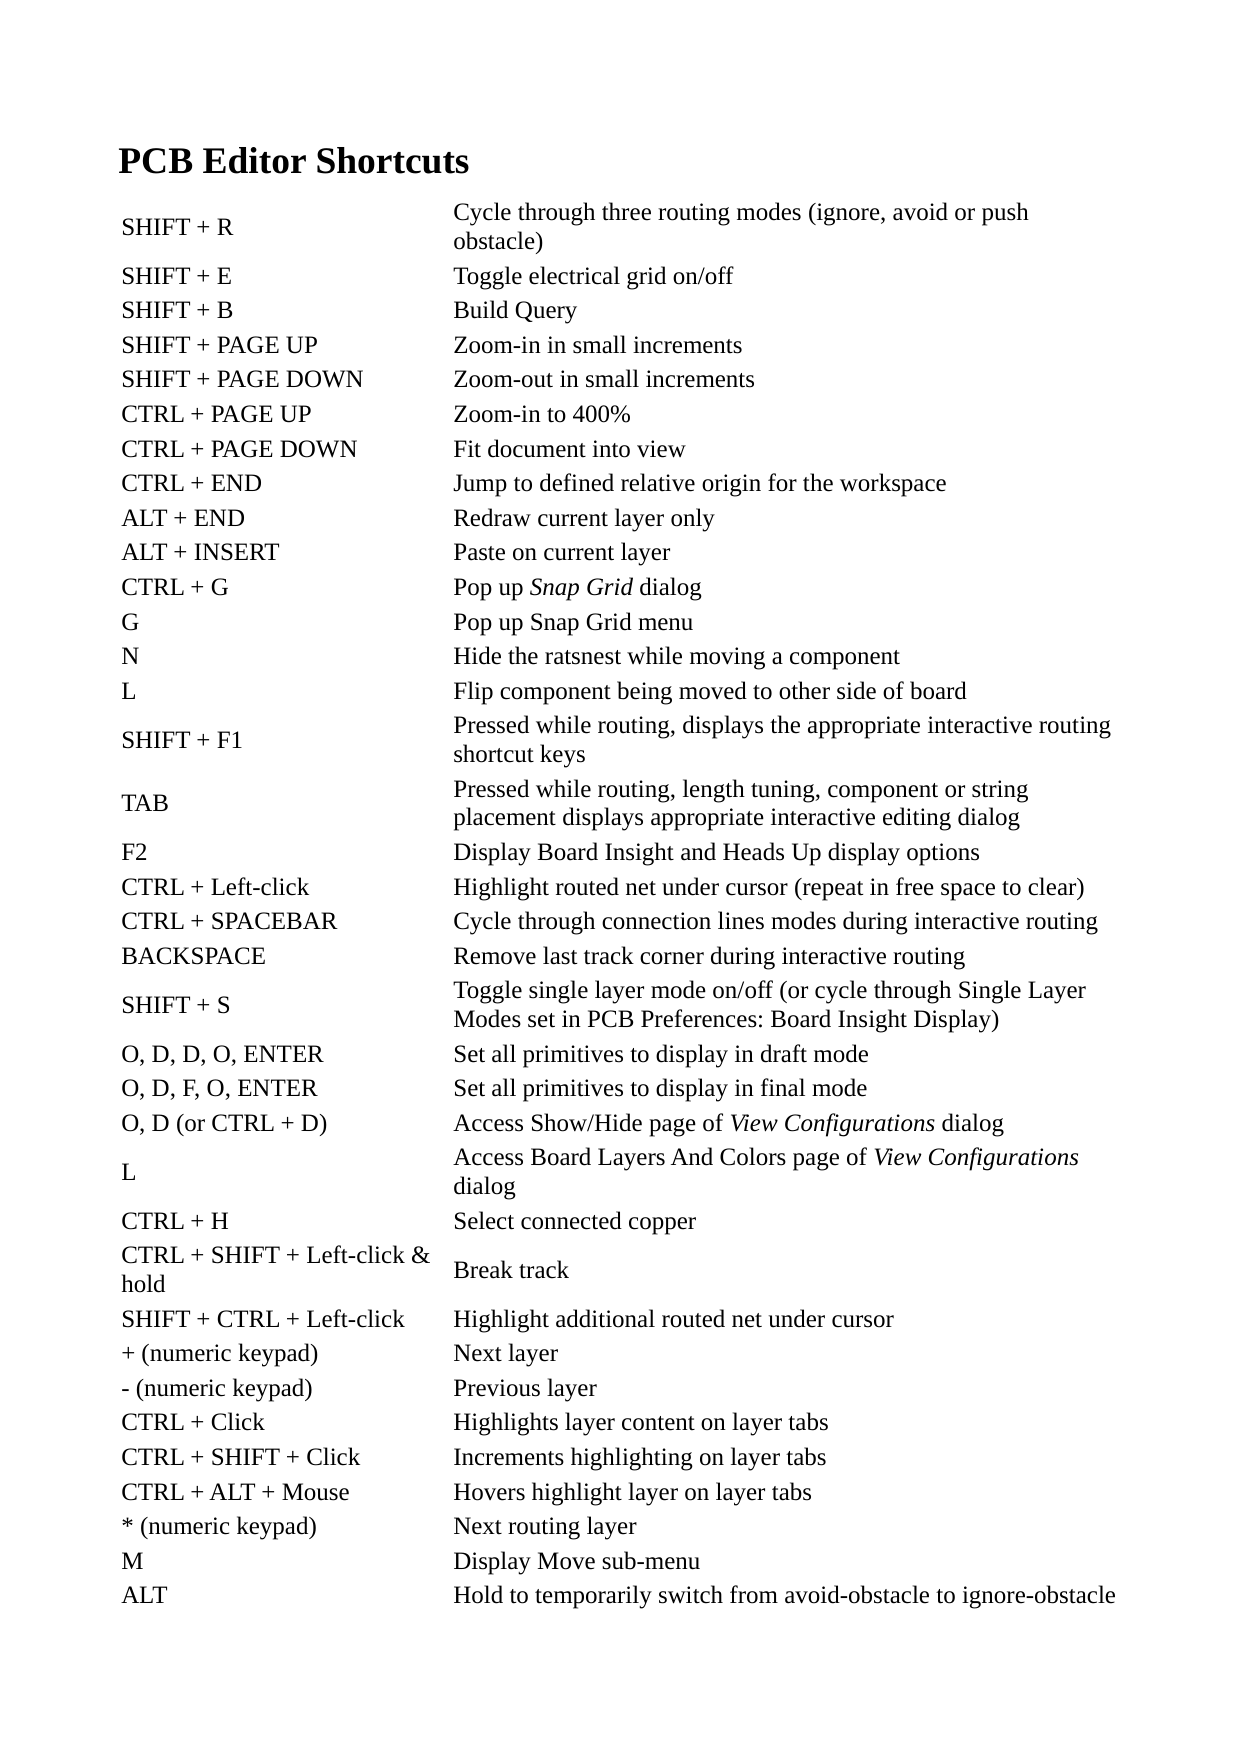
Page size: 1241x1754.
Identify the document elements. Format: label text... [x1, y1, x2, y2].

table_cell Set all primitives to display in draft mode [450, 1036, 1122, 1070]
table_cell Break track [450, 1238, 1122, 1301]
table_cell Next layer [450, 1335, 1122, 1370]
table_cell O, D, D, O, ENTER [118, 1036, 450, 1070]
table_cell Set all primitives to display in final mode [450, 1070, 1122, 1105]
table_cell Select connected copper [450, 1203, 1122, 1237]
table_cell SHIFT + PAGE DOWN [118, 362, 450, 396]
subtitle PCB Editor Shortcuts [118, 139, 1122, 182]
table_cell Hold to temporarily switch from avoid-obstacle to ignore-obstacle [450, 1578, 1122, 1612]
table_cell Zoom-in to 400% [450, 396, 1122, 431]
table_cell SHIFT + S [118, 973, 450, 1036]
table_cell Highlight routed net under cursor (repeat in free space to clear) [450, 869, 1122, 903]
table_cell + (numeric keypad) [118, 1335, 450, 1370]
table_cell O, D (or CTRL + D) [118, 1105, 450, 1139]
table_header Cycle through three routing modes (ignore, avoid or push obstacle) [450, 195, 1122, 258]
table_cell SHIFT + CTRL + Left-click [118, 1301, 450, 1335]
table_cell Hide the ratsnest while moving a component [450, 638, 1122, 673]
table_cell CTRL + PAGE UP [118, 396, 450, 431]
table_cell F2 [118, 834, 450, 869]
table_cell - (numeric keypad) [118, 1370, 450, 1404]
table_cell N [118, 638, 450, 673]
table_cell BACKSPACE [118, 938, 450, 972]
table_cell CTRL + SHIFT + Left-click & hold [118, 1238, 450, 1301]
table_cell CTRL + ALT + Mouse [118, 1474, 450, 1508]
table_cell CTRL + PAGE DOWN [118, 431, 450, 465]
table_cell CTRL + H [118, 1203, 450, 1237]
table_cell Pop up Snap Grid menu [450, 604, 1122, 638]
table_cell CTRL + SHIFT + Click [118, 1439, 450, 1474]
table_cell SHIFT + B [118, 293, 450, 327]
table_cell CTRL + Left-click [118, 869, 450, 903]
table_cell * (numeric keypad) [118, 1508, 450, 1543]
table_cell SHIFT + PAGE UP [118, 327, 450, 362]
table_cell Next routing layer [450, 1508, 1122, 1543]
table_cell Access Board Layers And Colors page of View Configurations dialog [450, 1140, 1122, 1203]
table_cell Highlights layer content on layer tabs [450, 1405, 1122, 1439]
table_cell Redraw current layer only [450, 500, 1122, 534]
table_cell Toggle electrical grid on/off [450, 258, 1122, 292]
table_cell TAB [118, 771, 450, 834]
table_cell CTRL + SPACEBAR [118, 903, 450, 938]
table_cell Remove last track corner during interactive routing [450, 938, 1122, 972]
table_cell Paste on current layer [450, 535, 1122, 569]
table_cell G [118, 604, 450, 638]
table_cell ALT + END [118, 500, 450, 534]
table_cell Cycle through connection lines modes during interactive routing [450, 903, 1122, 938]
table_cell ALT [118, 1578, 450, 1612]
table_cell L [118, 1140, 450, 1203]
table_cell Pressed while routing, displays the appropriate interactive routing shortcut keys [450, 708, 1122, 771]
table_cell Increments highlighting on layer tabs [450, 1439, 1122, 1474]
table_cell Display Board Insight and Heads Up display options [450, 834, 1122, 869]
table_cell Zoom-in in small increments [450, 327, 1122, 362]
table_cell Build Query [450, 293, 1122, 327]
table_cell L [118, 673, 450, 707]
table_cell Flip component being moved to other side of board [450, 673, 1122, 707]
table_cell Hovers highlight layer on layer tabs [450, 1474, 1122, 1508]
table_cell Fit document into view [450, 431, 1122, 465]
table_cell CTRL + Click [118, 1405, 450, 1439]
table_cell M [118, 1543, 450, 1577]
table_header SHIFT + R [118, 195, 450, 258]
table_cell Access Show/Hide page of View Configurations dialog [450, 1105, 1122, 1139]
table_cell Jump to defined relative origin for the workspace [450, 465, 1122, 500]
table_cell ALT + INSERT [118, 535, 450, 569]
table_cell CTRL + END [118, 465, 450, 500]
table_cell Zoom-out in small increments [450, 362, 1122, 396]
table_cell SHIFT + E [118, 258, 450, 292]
table_cell Pressed while routing, length tuning, component or string placement displays appropriate interactive editing dialog [450, 771, 1122, 834]
table_cell O, D, F, O, ENTER [118, 1070, 450, 1105]
table_cell Display Move sub-menu [450, 1543, 1122, 1577]
table_cell CTRL + G [118, 569, 450, 604]
table_cell Pop up Snap Grid dialog [450, 569, 1122, 604]
table_cell Highlight additional routed net under cursor [450, 1301, 1122, 1335]
table_cell Toggle single layer mode on/off (or cycle through Single Layer Modes set in PCB Preferences: Board Insight Display) [450, 973, 1122, 1036]
table_cell SHIFT + F1 [118, 708, 450, 771]
table_cell Previous layer [450, 1370, 1122, 1404]
